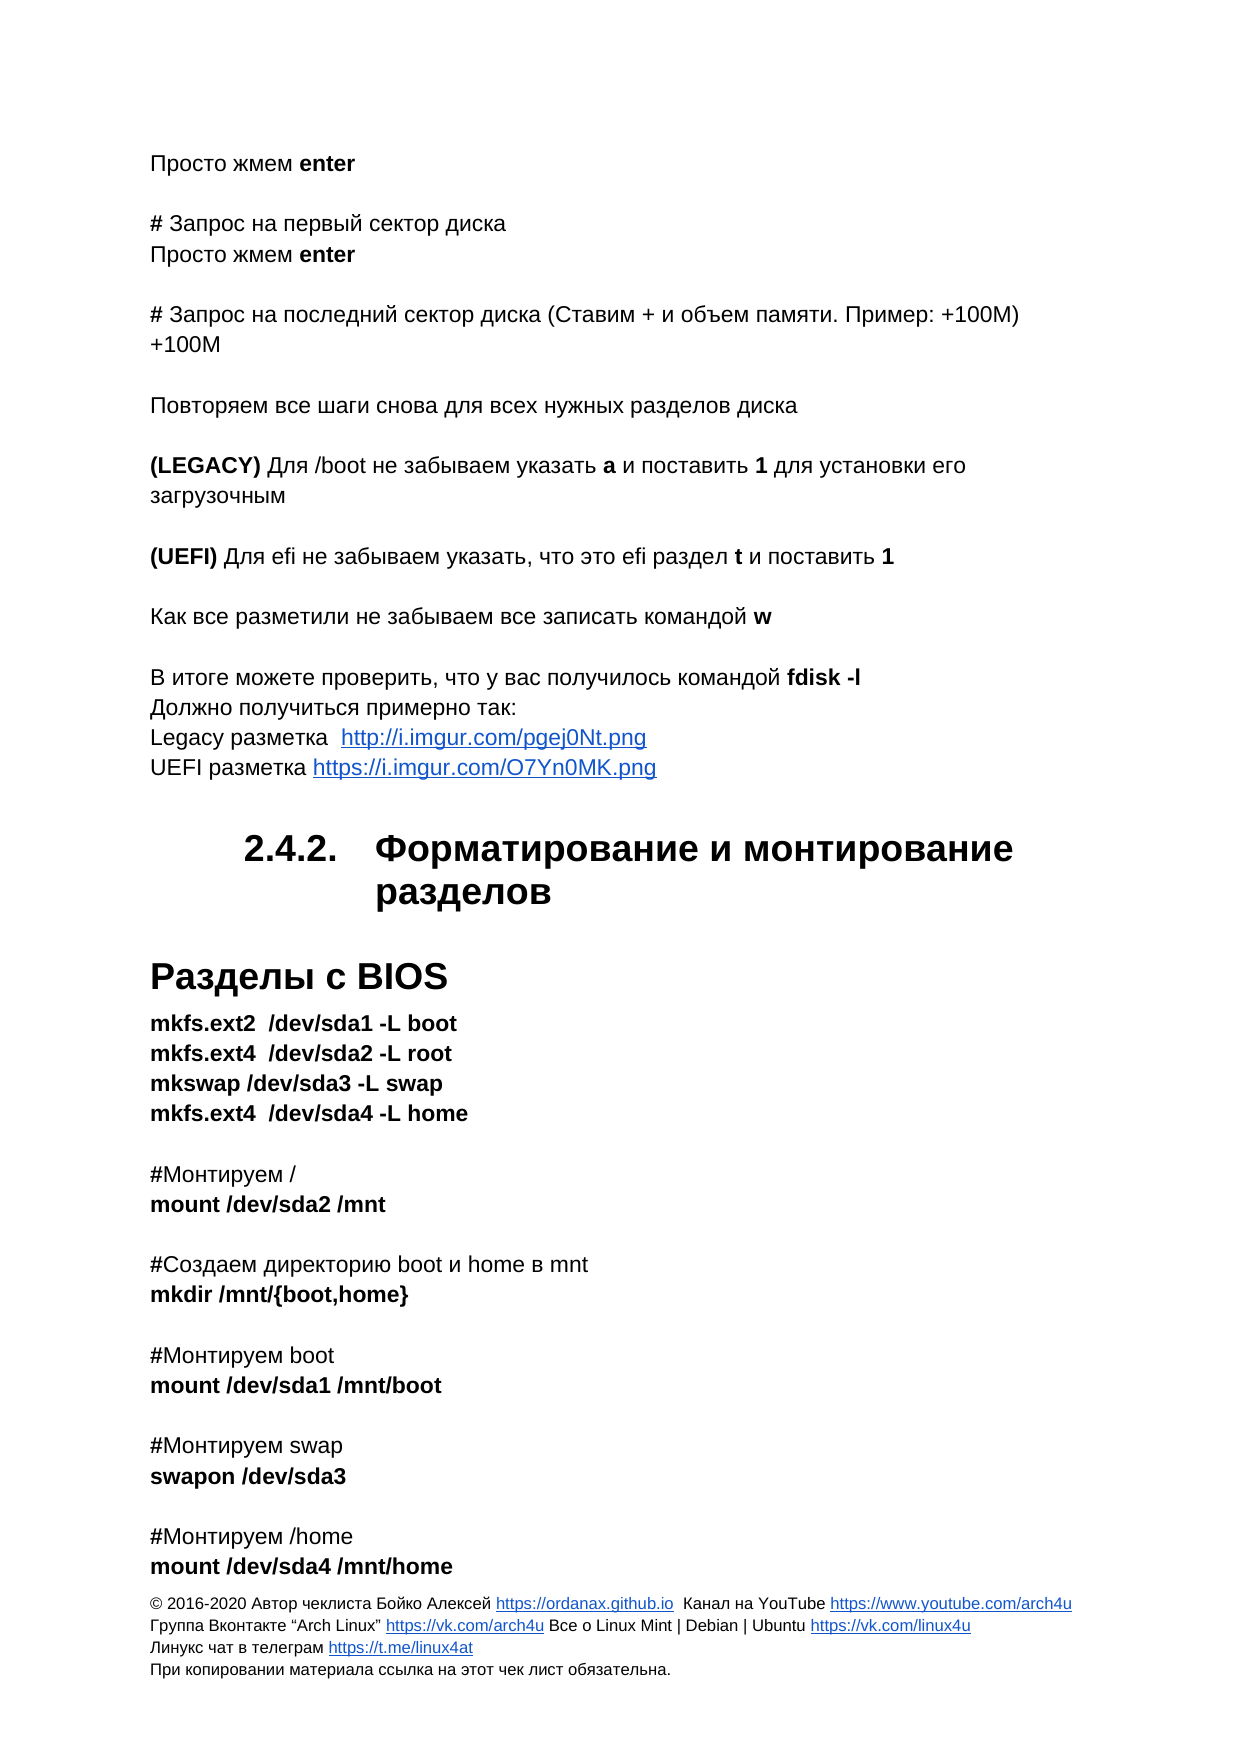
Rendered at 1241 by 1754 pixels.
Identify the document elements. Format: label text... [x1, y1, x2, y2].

text Просто жмем enter [150, 241, 1090, 267]
text #Создаем директорию boot и home в mnt [150, 1251, 1090, 1278]
subtitle Разделы с BIOS [150, 954, 1090, 997]
text +100M [150, 331, 1090, 358]
text # Запрос на последний сектор диска (Ставим + и объем памяти. Пример: +100M) [150, 301, 1090, 327]
text mkswap /dev/sda3 -L swap [150, 1070, 1090, 1096]
text Повторяем все шаги снова для всех нужных разделов диска [150, 392, 1090, 418]
text mkdir /mnt/{boot,home} [150, 1281, 1090, 1308]
text (LEGACY) Для /boot не забываем указать a и поставить 1 для установки его загрузочным [150, 452, 1090, 509]
text mount /dev/sda1 /mnt/boot [150, 1372, 1090, 1398]
text # Запрос на первый сектор диска [150, 210, 1090, 237]
text (UEFI) Для efi не забываем указать, что это efi раздел t и поставить 1 [150, 543, 1090, 569]
text #Монтируем / [150, 1161, 1090, 1187]
text swapon /dev/sda3 [150, 1463, 1090, 1489]
text Должно получиться примерно так: [150, 694, 1090, 720]
text mount /dev/sda2 /mnt [150, 1191, 1090, 1217]
text mkfs.ext4 /dev/sda4 -L home [150, 1100, 1090, 1127]
text mount /dev/sda4 /mnt/home [150, 1553, 1090, 1580]
text UEFI разметка https://i.imgur.com/O7Yn0MK.png [150, 754, 1090, 781]
text #Монтируем swap [150, 1432, 1090, 1459]
text #Монтируем boot [150, 1342, 1090, 1368]
text mkfs.ext4 /dev/sda2 -L root [150, 1040, 1090, 1066]
text Legacy разметка http://i.imgur.com/pgej0Nt.png [150, 724, 1090, 750]
text В итоге можете проверить, что у вас получилось командой fdisk -l [150, 663, 1090, 690]
text mkfs.ext2 /dev/sda1 -L boot [150, 1009, 1090, 1036]
text #Монтируем /home [150, 1523, 1090, 1549]
text Просто жмем enter [150, 150, 1090, 176]
text Как все разметили не забываем все записать командой w [150, 603, 1090, 629]
subtitle Форматирование и монтирование разделов [337, 826, 1090, 912]
